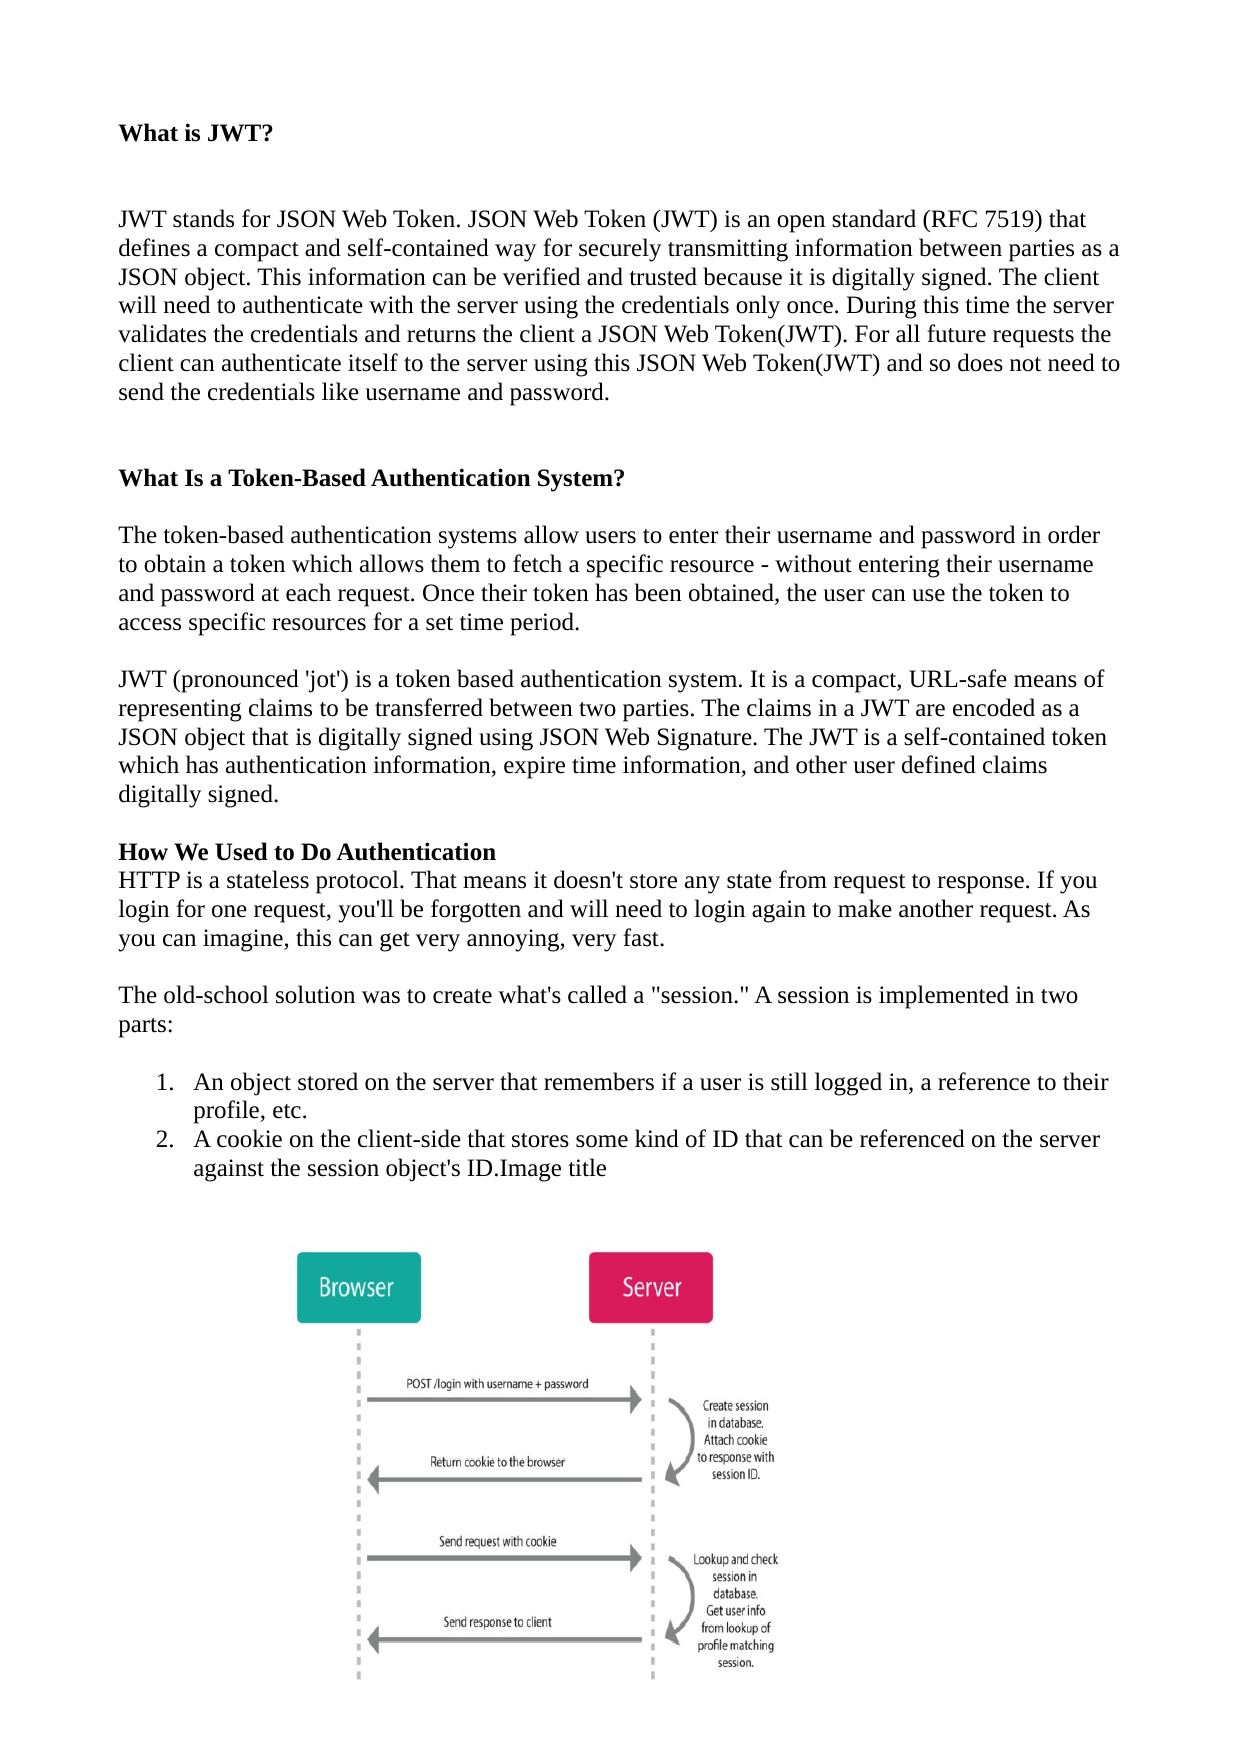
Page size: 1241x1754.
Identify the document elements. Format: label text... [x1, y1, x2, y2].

text What Is a Token-Based Authentication System? [118, 463, 1122, 492]
text HTTP is a stateless protocol. That means it doesn't store any state from request to response. If you login for one request, you'll be forgotten and will need to login again to make another request. As you can imagine, this can get very annoying, very fast. [118, 866, 1122, 952]
text What is JWT? [118, 118, 1122, 147]
picture [274, 1226, 795, 1726]
text JWT (pronounced 'jot') is a token based authentication system. It is a compact, URL-safe means of representing claims to be transferred between two parties. The claims in a JWT are encoded as a JSON object that is digitally signed using JSON Web Signature. The JWT is a self-contained token which has authentication information, expire time information, and other user defined claims digitally signed. [118, 664, 1122, 808]
text JWT stands for JSON Web Token. JSON Web Token (JWT) is an open standard (RFC 7519) that defines a compact and self-contained way for securely transmitting information between parties as a JSON object. This information can be verified and trusted because it is digitally signed. The client will need to authenticate with the server using the credentials only once. During this time the server validates the credentials and returns the client a JSON Web Token(JWT). For all future requests the client can authenticate itself to the server using this JSON Web Token(JWT) and so does not need to send the credentials like username and password. [118, 204, 1122, 406]
text The old-school solution was to create what's called a "session." A session is implemented in two parts: [118, 981, 1122, 1038]
text The token-based authentication systems allow users to enter their username and password in order to obtain a token which allows them to fetch a specific resource - without entering their username and password at each request. Once their token has been obtained, the user can use the token to access specific resources for a set time period. [118, 521, 1122, 636]
list An object stored on the server that remembers if a user is still logged in, a reference to their profile, etc. [156, 1067, 1122, 1124]
text How We Used to Do Authentication [118, 837, 1122, 866]
list A cookie on the client-side that stores some kind of ID that can be referenced on the server against the session object's ID.Image title [156, 1124, 1122, 1182]
